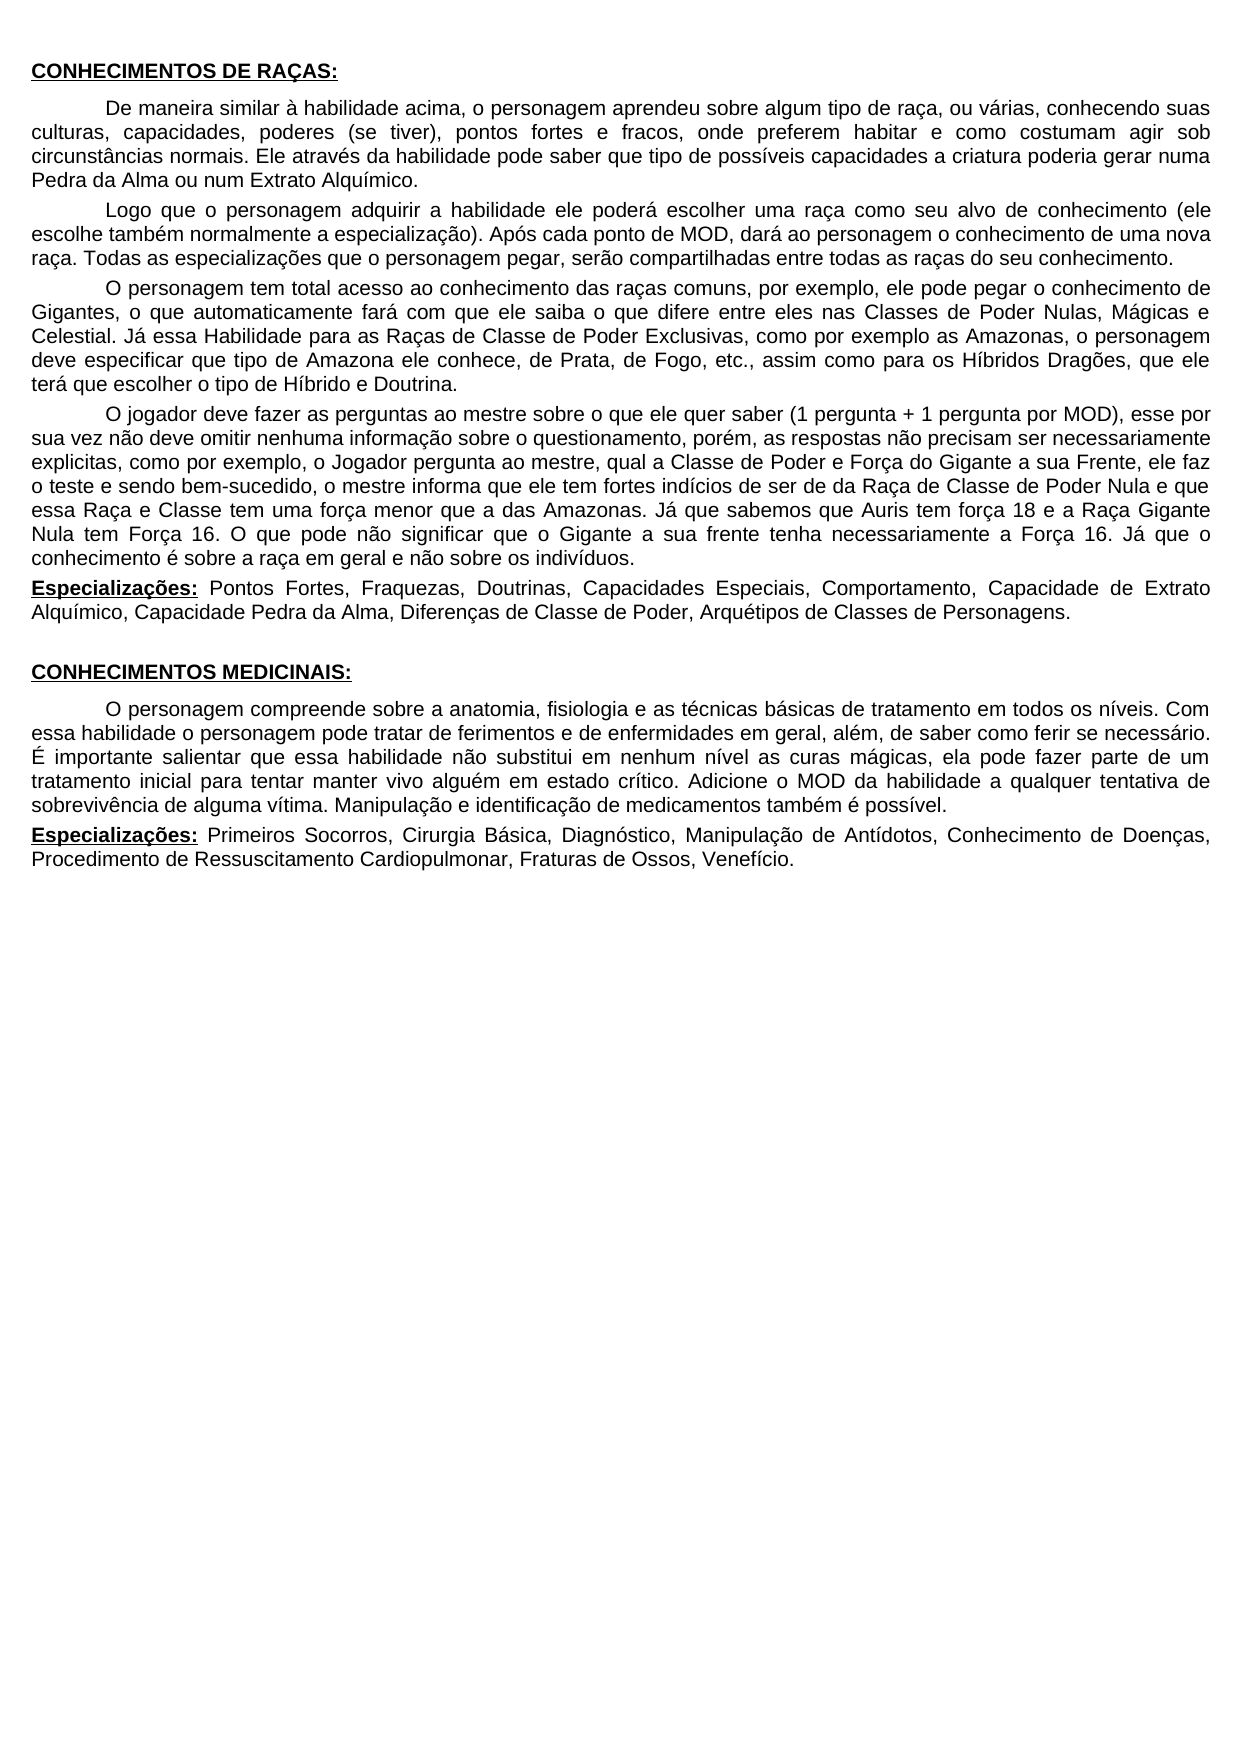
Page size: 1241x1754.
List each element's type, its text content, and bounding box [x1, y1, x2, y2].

text CONHECIMENTOS MEDICINAIS: [31, 660, 1212, 684]
text Especializações: Pontos Fortes, Fraquezas, Doutrinas, Capacidades Especiais, Comportamento, Capacidade de Extrato Alquímico, Capacidade Pedra da Alma, Diferenças de Classe de Poder, Arquétipos de Classes de Personagens. [31, 576, 1212, 624]
text O personagem tem total acesso ao conhecimento das raças comuns, por exemplo, ele pode pegar o conhecimento de Gigantes, o que automaticamente fará com que ele saiba o que difere entre eles nas Classes de Poder Nulas, Mágicas e Celestial. Já essa Habilidade para as Raças de Classe de Poder Exclusivas, como por exemplo as Amazonas, o personagem deve especificar que tipo de Amazona ele conhece, de Prata, de Fogo, etc., assim como para os Híbridos Dragões, que ele terá que escolher o tipo de Híbrido e Doutrina. [31, 276, 1212, 396]
text De maneira similar à habilidade acima, o personagem aprendeu sobre algum tipo de raça, ou várias, conhecendo suas culturas, capacidades, poderes (se tiver), pontos fortes e fracos, onde preferem habitar e como costumam agir sob circunstâncias normais. Ele através da habilidade pode saber que tipo de possíveis capacidades a criatura poderia gerar numa Pedra da Alma ou num Extrato Alquímico. [31, 96, 1212, 191]
text CONHECIMENTOS DE RAÇAS: [31, 59, 1212, 83]
text O jogador deve fazer as perguntas ao mestre sobre o que ele quer saber (1 pergunta + 1 pergunta por MOD), esse por sua vez não deve omitir nenhuma informação sobre o questionamento, porém, as respostas não precisam ser necessariamente explicitas, como por exemplo, o Jogador pergunta ao mestre, qual a Classe de Poder e Força do Gigante a sua Frente, ele faz o teste e sendo bem-sucedido, o mestre informa que ele tem fortes indícios de ser de da Raça de Classe de Poder Nula e que essa Raça e Classe tem uma força menor que a das Amazonas. Já que sabemos que Auris tem força 18 e a Raça Gigante Nula tem Força 16. O que pode não significar que o Gigante a sua frente tenha necessariamente a Força 16. Já que o conhecimento é sobre a raça em geral e não sobre os indivíduos. [31, 402, 1212, 569]
text Logo que o personagem adquirir a habilidade ele poderá escolher uma raça como seu alvo de conhecimento (ele escolhe também normalmente a especialização). Após cada ponto de MOD, dará ao personagem o conhecimento de uma nova raça. Todas as especializações que o personagem pegar, serão compartilhadas entre todas as raças do seu conhecimento. [31, 198, 1212, 269]
text Especializações: Primeiros Socorros, Cirurgia Básica, Diagnóstico, Manipulação de Antídotos, Conhecimento de Doenças, Procedimento de Ressuscitamento Cardiopulmonar, Fraturas de Ossos, Venefício. [31, 823, 1212, 871]
text O personagem compreende sobre a anatomia, fisiologia e as técnicas básicas de tratamento em todos os níveis. Com essa habilidade o personagem pode tratar de ferimentos e de enfermidades em geral, além, de saber como ferir se necessário. É importante salientar que essa habilidade não substitui em nenhum nível as curas mágicas, ela pode fazer parte de um tratamento inicial para tentar manter vivo alguém em estado crítico. Adicione o MOD da habilidade a qualquer tentativa de sobrevivência de alguma vítima. Manipulação e identificação de medicamentos também é possível. [31, 697, 1212, 816]
